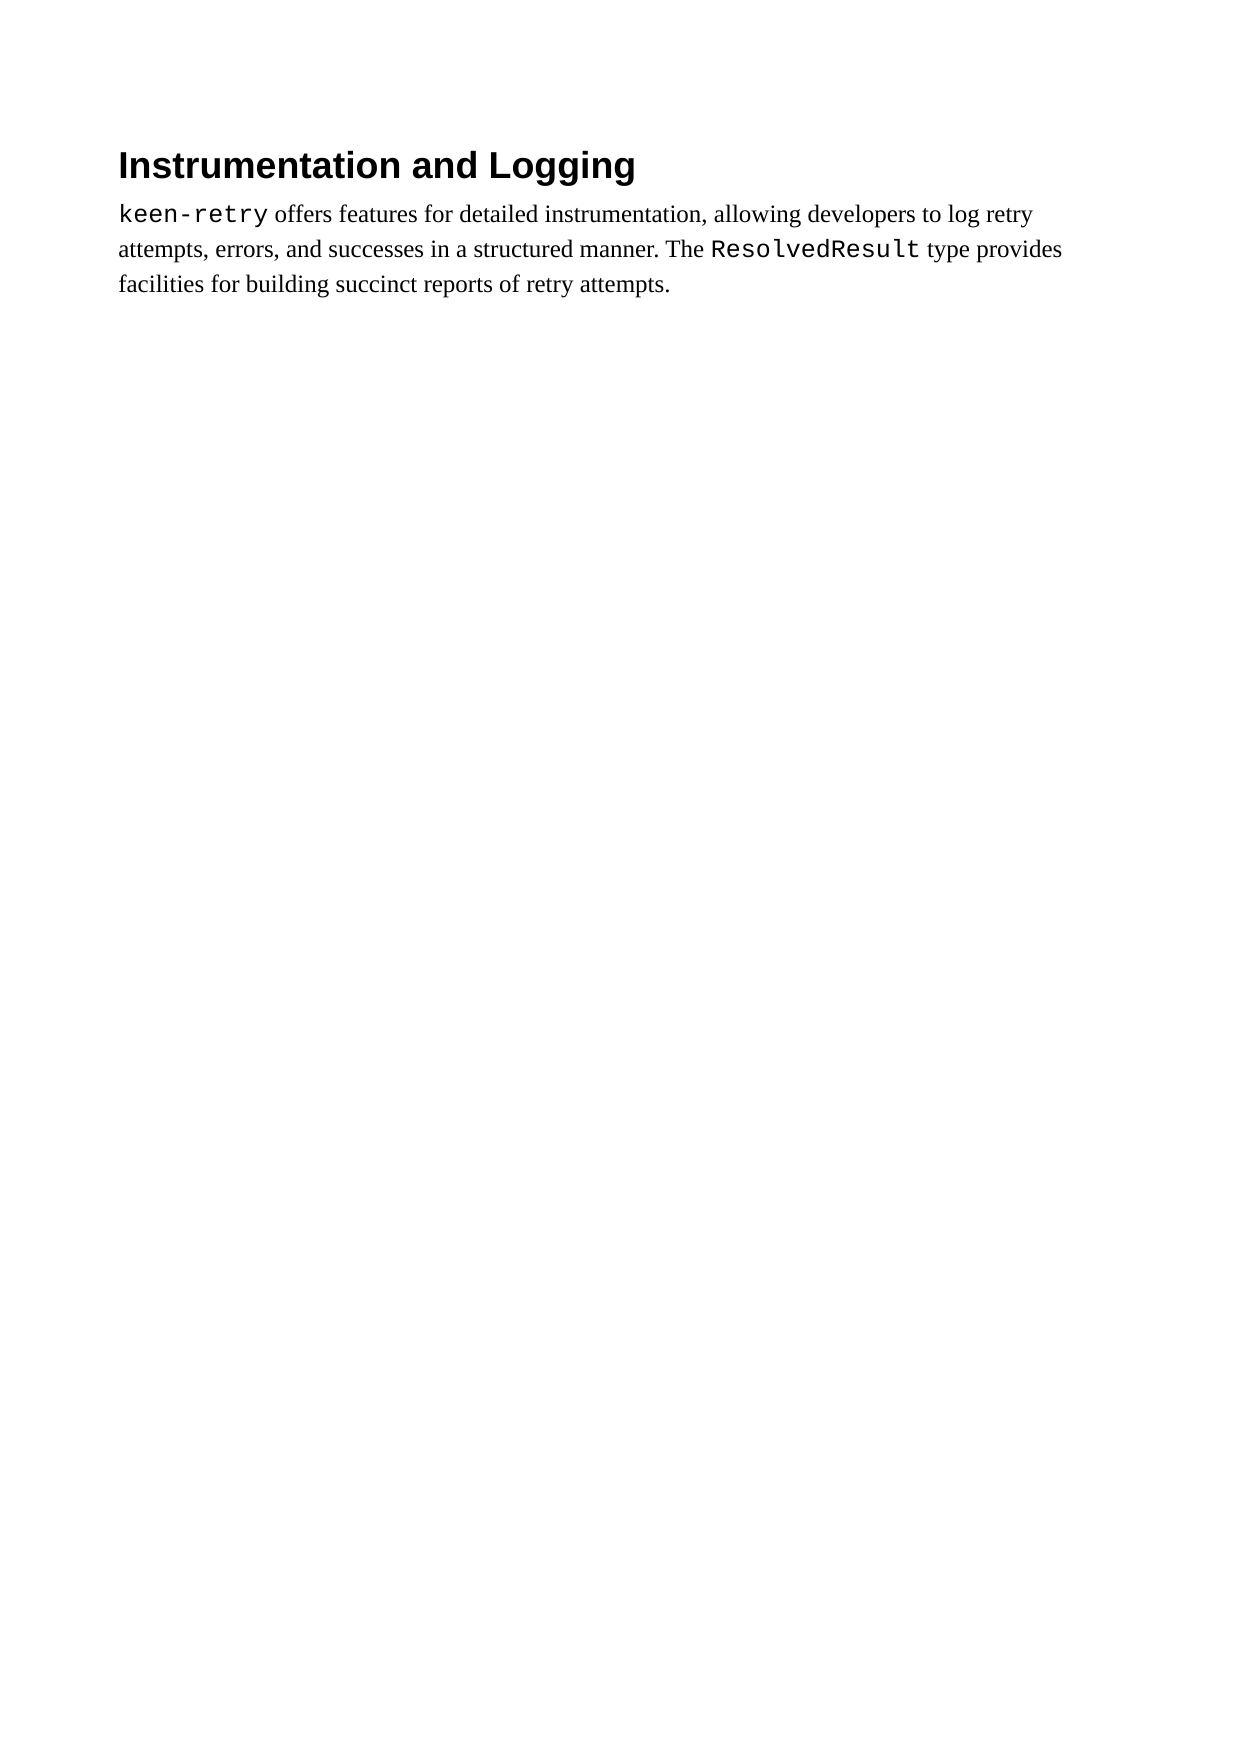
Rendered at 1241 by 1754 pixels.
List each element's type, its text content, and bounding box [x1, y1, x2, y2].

subtitle Instrumentation and Logging [118, 143, 1122, 186]
text keen-retry offers features for detailed instrumentation, allowing developers to log retry attempts, errors, and successes in a structured manner. The ResolvedResult type provides facilities for building succinct reports of retry attempts. [118, 199, 1122, 298]
